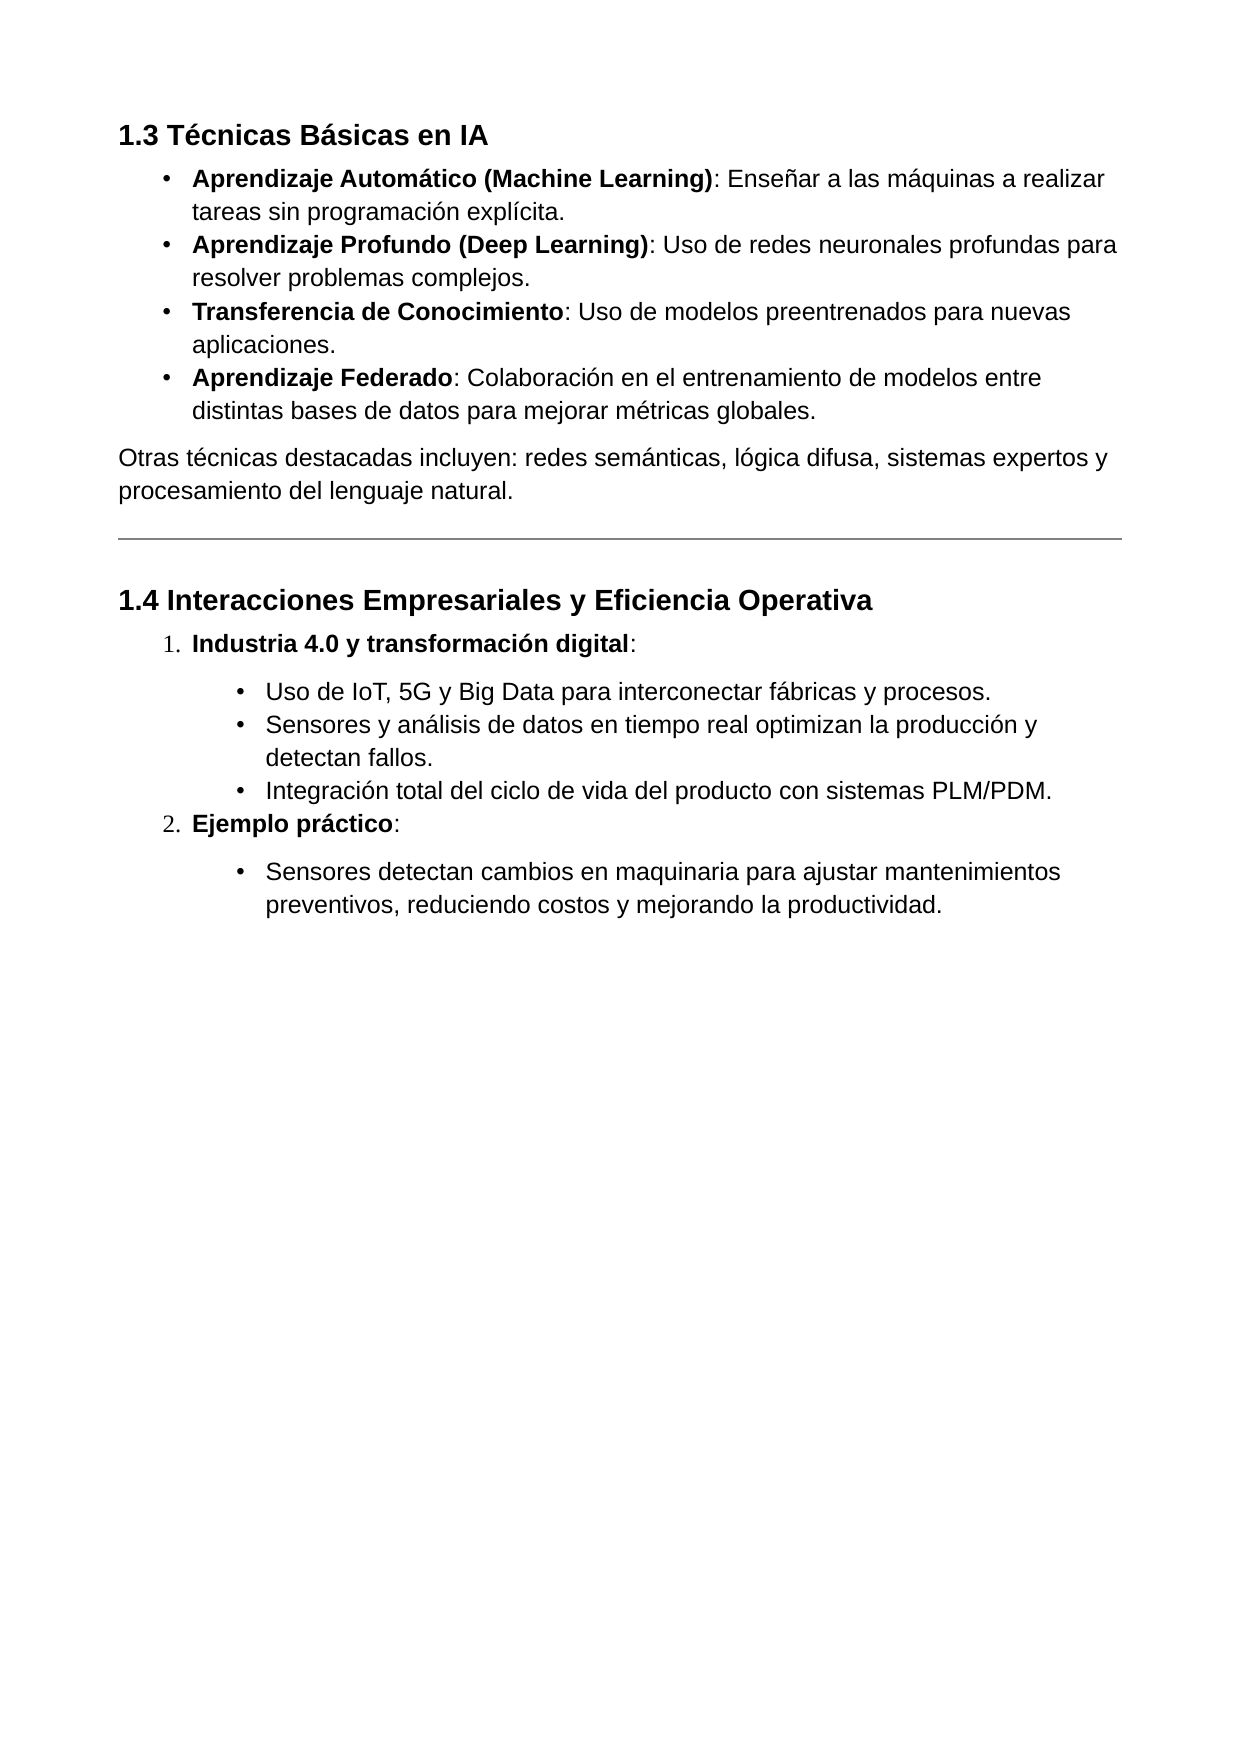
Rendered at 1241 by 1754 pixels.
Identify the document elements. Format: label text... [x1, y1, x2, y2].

list Uso de IoT, 5G y Big Data para interconectar fábricas y procesos. [236, 677, 1122, 705]
text Otras técnicas destacadas incluyen: redes semánticas, lógica difusa, sistemas expertos y procesamiento del lenguaje natural. [118, 443, 1122, 505]
subtitle 1.4 Interacciones Empresariales y Eficiencia Operativa [118, 583, 1122, 616]
subtitle 1.3 Técnicas Básicas en IA [118, 118, 1122, 152]
list Ejemplo práctico: [162, 809, 1122, 838]
list Aprendizaje Profundo (Deep Learning): Uso de redes neuronales profundas para resolver problemas complejos. [162, 230, 1122, 292]
list Aprendizaje Automático (Machine Learning): Enseñar a las máquinas a realizar tareas sin programación explícita. [162, 164, 1122, 226]
list Aprendizaje Federado: Colaboración en el entrenamiento de modelos entre distintas bases de datos para mejorar métricas globales. [162, 363, 1122, 424]
list Industria 4.0 y transformación digital: [162, 629, 1122, 658]
list Sensores detectan cambios en maquinaria para ajustar mantenimientos preventivos, reduciendo costos y mejorando la productividad. [236, 857, 1122, 918]
list Sensores y análisis de datos en tiempo real optimizan la producción y detectan fallos. [236, 710, 1122, 772]
list Transferencia de Conocimiento: Uso de modelos preentrenados para nuevas aplicaciones. [162, 296, 1122, 358]
list Integración total del ciclo de vida del producto con sistemas PLM/PDM. [236, 776, 1122, 805]
